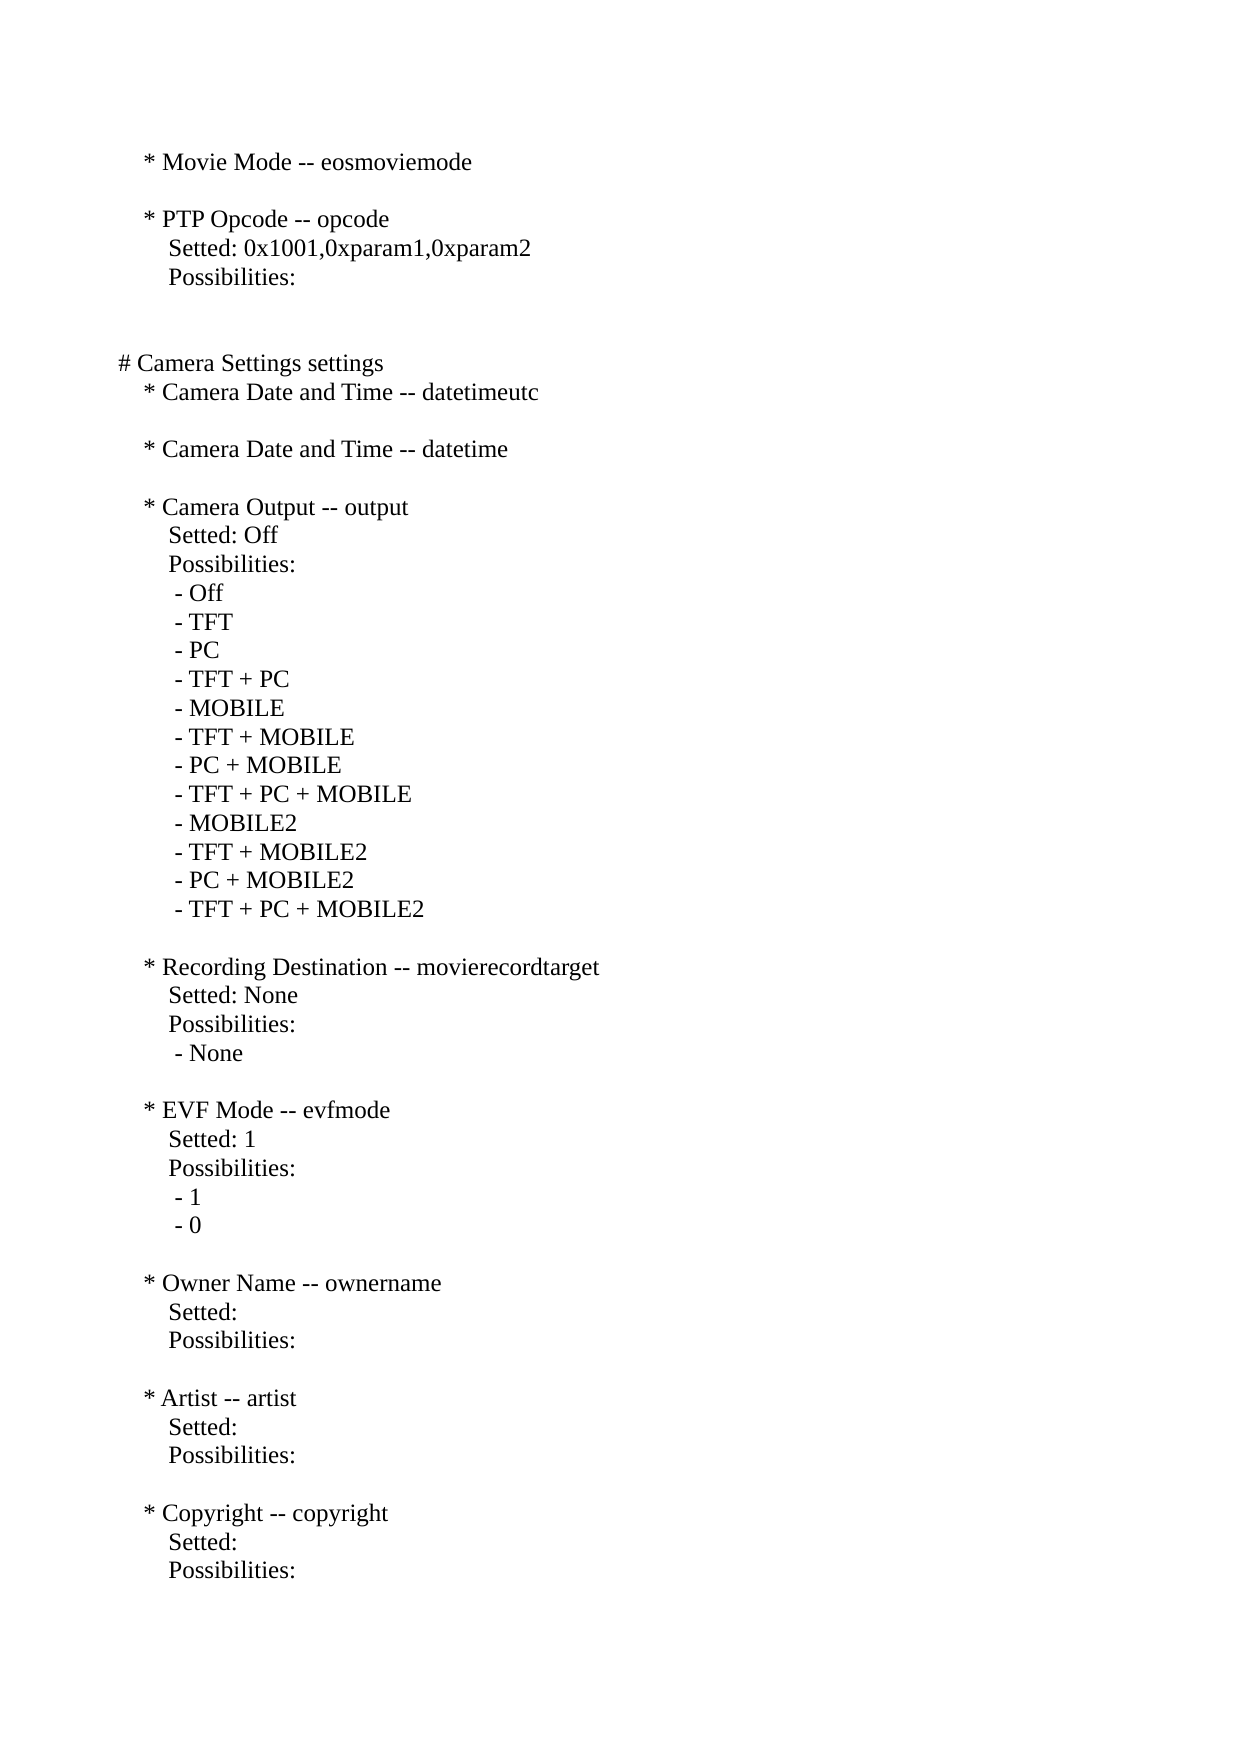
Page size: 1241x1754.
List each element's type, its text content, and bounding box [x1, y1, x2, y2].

text - TFT + PC + MOBILE [118, 779, 1122, 808]
text * Camera Output -- output [118, 492, 1122, 521]
text - 0 [118, 1211, 1122, 1239]
text Possibilities: [118, 1009, 1122, 1038]
text - MOBILE2 [118, 808, 1122, 837]
text * Recording Destination -- movierecordtarget [118, 952, 1122, 981]
text - PC [118, 636, 1122, 664]
text Setted: Off [118, 521, 1122, 549]
text # Camera Settings settings [118, 348, 1122, 377]
text * EVF Mode -- evfmode [118, 1096, 1122, 1124]
text - TFT + PC + MOBILE2 [118, 894, 1122, 923]
text Setted: [118, 1412, 1122, 1441]
text - None [118, 1038, 1122, 1067]
text - TFT + PC [118, 664, 1122, 693]
text - PC + MOBILE2 [118, 866, 1122, 894]
text Possibilities: [118, 1441, 1122, 1469]
text - Off [118, 578, 1122, 607]
text * PTP Opcode -- opcode [118, 204, 1122, 233]
text * Movie Mode -- eosmoviemode [118, 147, 1122, 176]
text Possibilities: [118, 1153, 1122, 1182]
text * Owner Name -- ownername [118, 1268, 1122, 1297]
text Setted: 1 [118, 1124, 1122, 1153]
text - TFT [118, 607, 1122, 636]
text - TFT + MOBILE [118, 722, 1122, 751]
text - MOBILE [118, 693, 1122, 722]
text * Camera Date and Time -- datetime [118, 434, 1122, 463]
text Possibilities: [118, 1556, 1122, 1584]
text Possibilities: [118, 549, 1122, 578]
text * Camera Date and Time -- datetimeutc [118, 377, 1122, 406]
text - PC + MOBILE [118, 751, 1122, 779]
text Setted: 0x1001,0xparam1,0xparam2 [118, 233, 1122, 262]
text * Copyright -- copyright [118, 1498, 1122, 1527]
text - TFT + MOBILE2 [118, 837, 1122, 866]
text Possibilities: [118, 1326, 1122, 1354]
text Setted: [118, 1297, 1122, 1326]
text Setted: None [118, 981, 1122, 1009]
text - 1 [118, 1182, 1122, 1211]
text Possibilities: [118, 262, 1122, 291]
text * Artist -- artist [118, 1383, 1122, 1412]
text Setted: [118, 1527, 1122, 1556]
